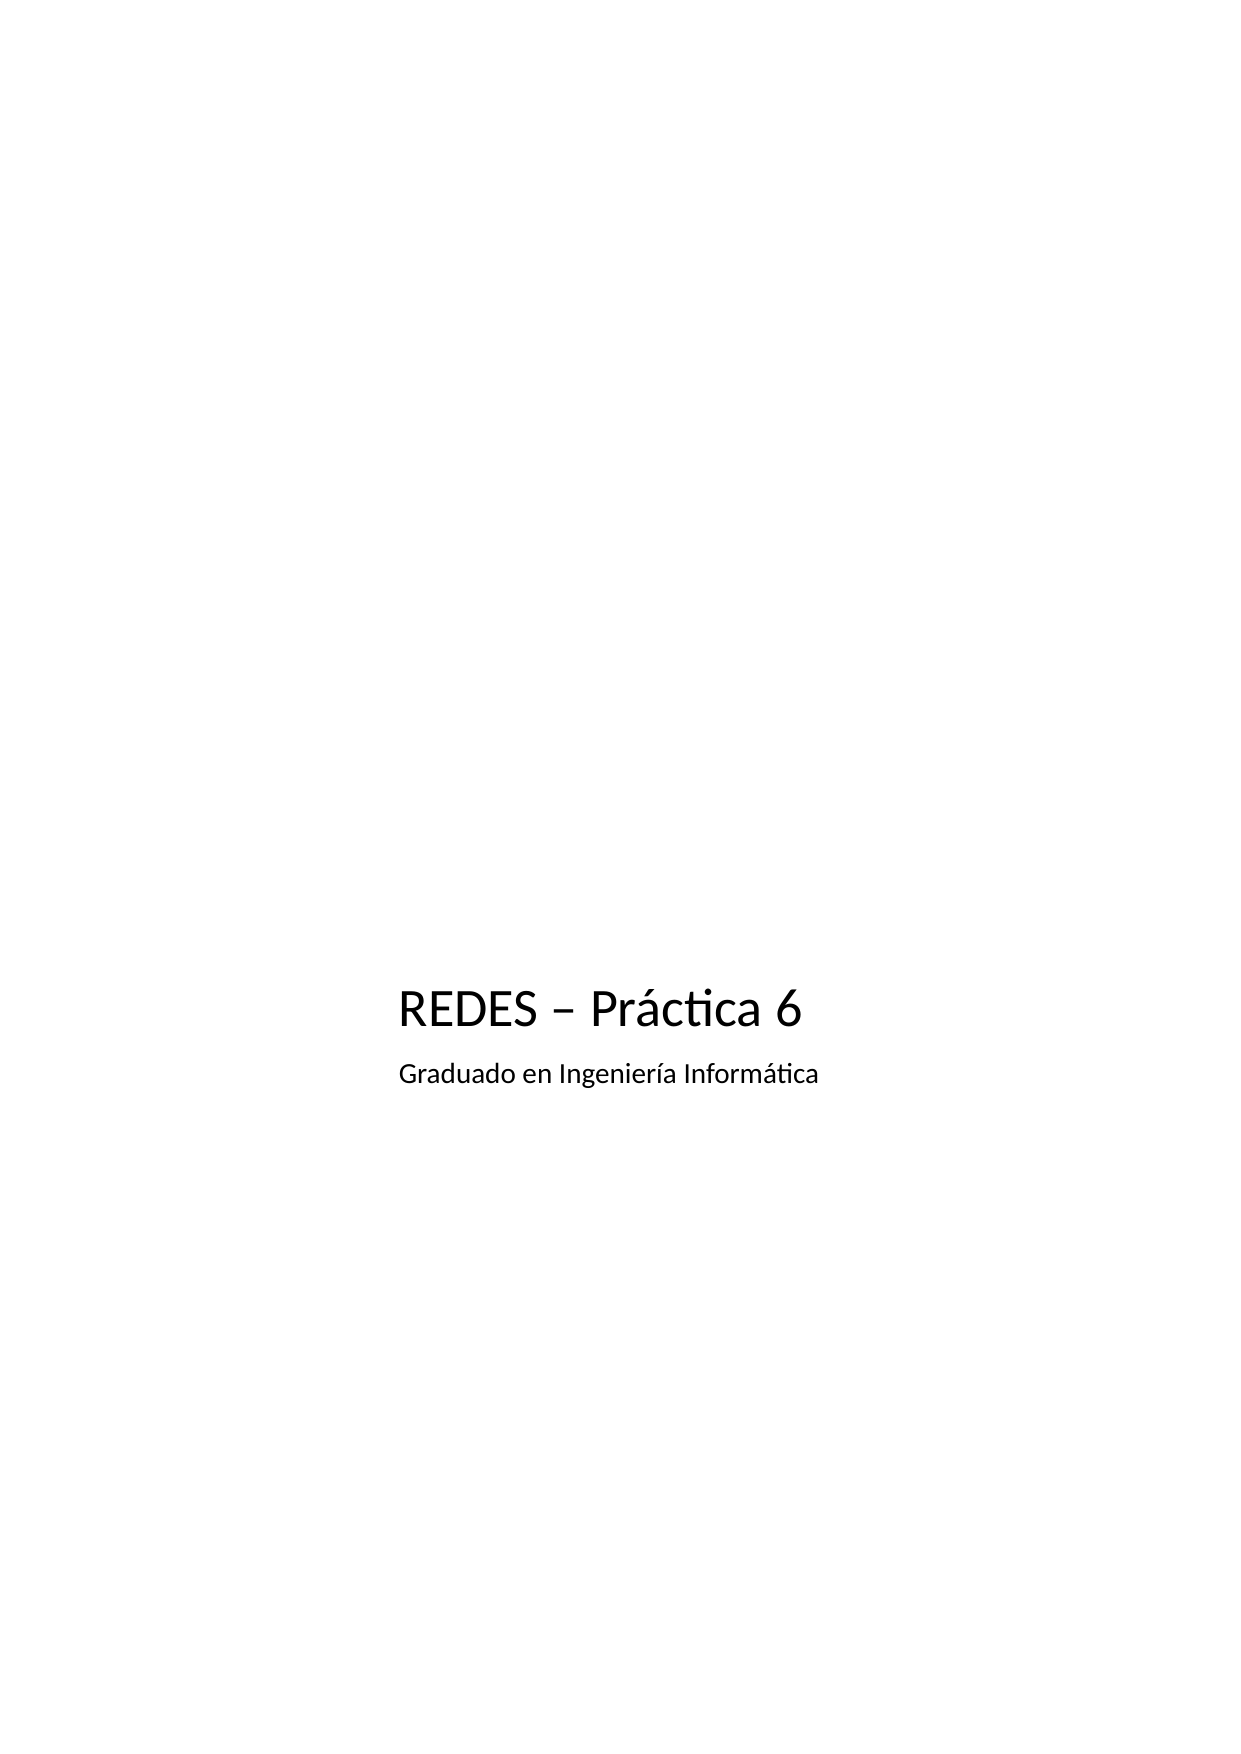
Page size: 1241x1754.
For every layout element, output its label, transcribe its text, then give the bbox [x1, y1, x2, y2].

text REDES – Práctica 6 [325, 973, 1063, 1039]
text Graduado en Ingeniería Informática [325, 1055, 1063, 1091]
